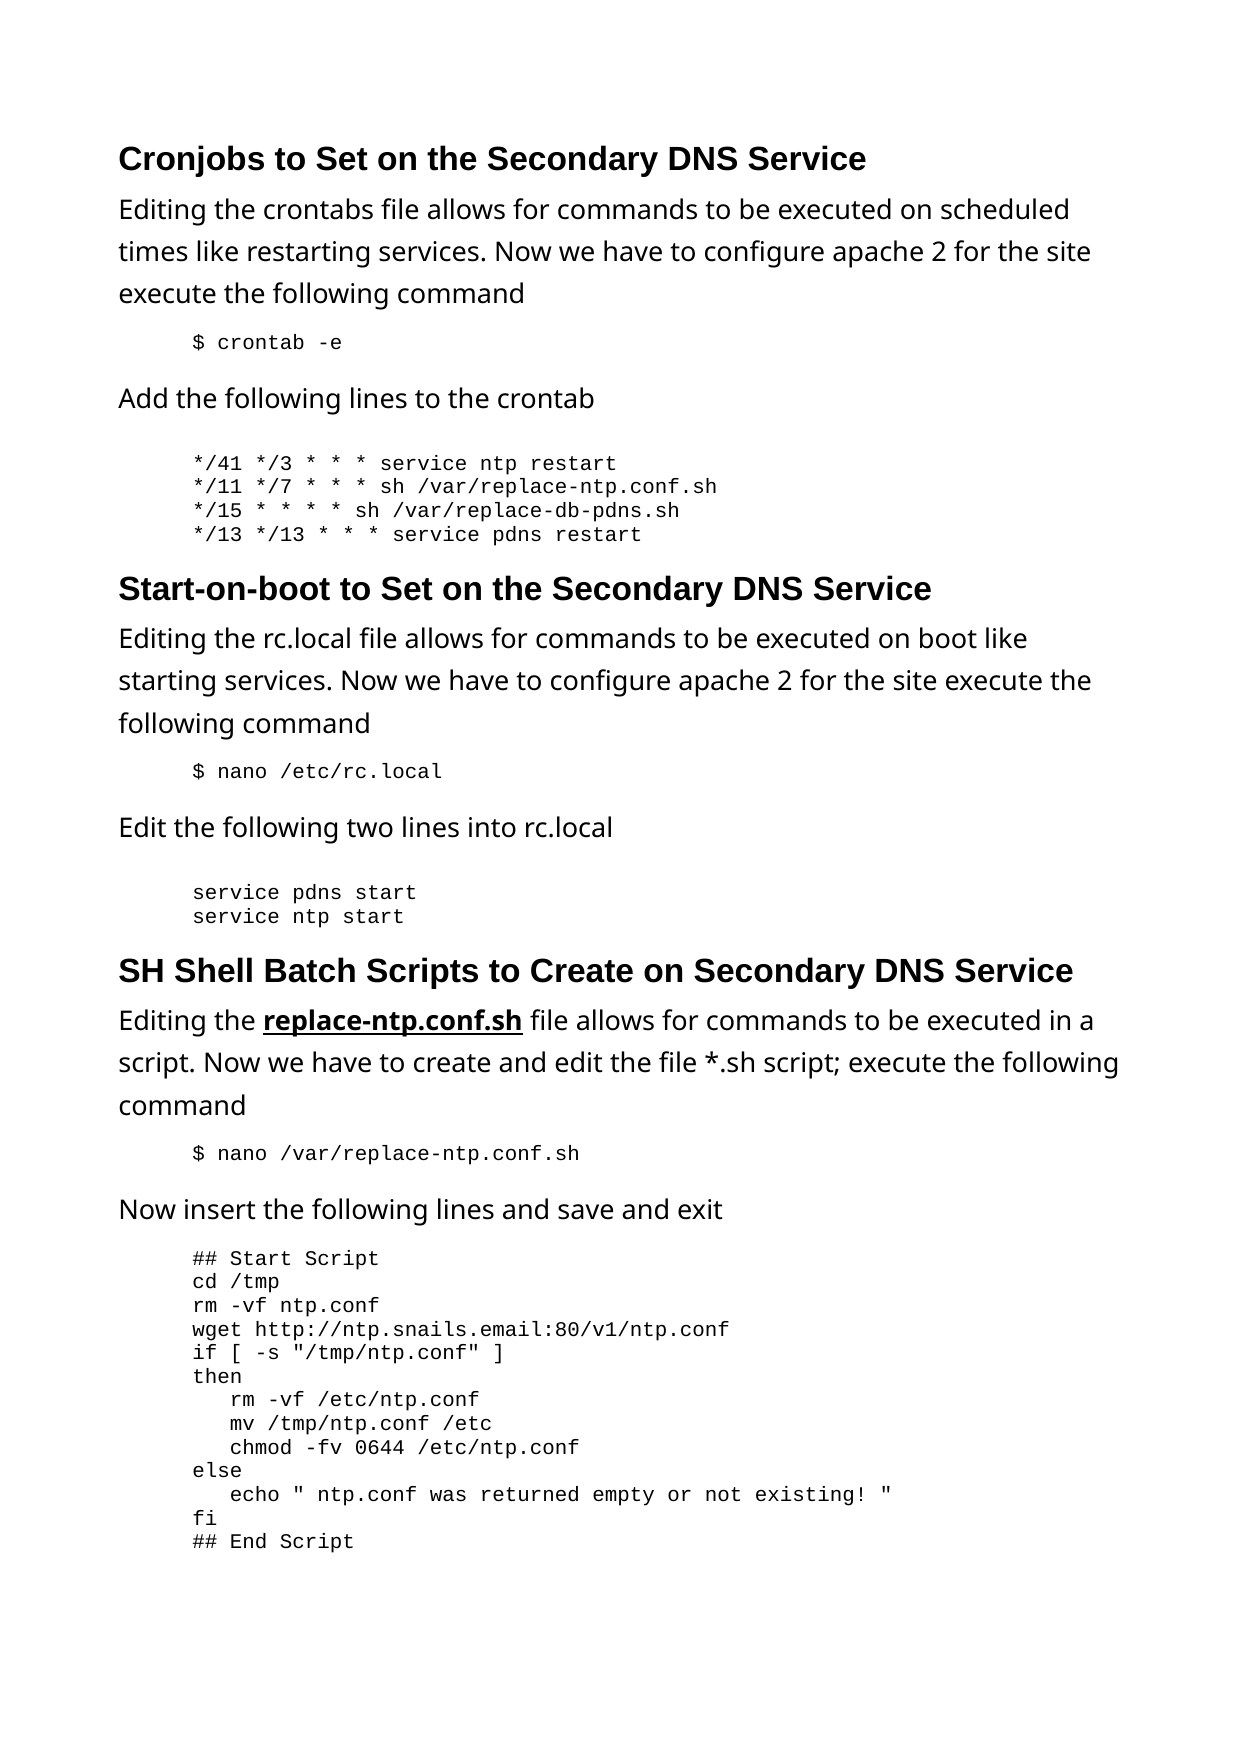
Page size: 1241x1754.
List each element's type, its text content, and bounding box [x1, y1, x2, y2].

text echo " ntp.conf was returned empty or not existing! " [192, 1484, 1122, 1508]
text else [192, 1460, 1122, 1484]
text Edit the following two lines into rc.local [118, 808, 1122, 845]
text */41 */3 * * * service ntp restart [192, 453, 1122, 477]
text mv /tmp/ntp.conf /etc [192, 1413, 1122, 1437]
text service pdns start [192, 882, 1122, 906]
text Now insert the following lines and save and exit [118, 1191, 1122, 1227]
text Editing the replace-ntp.conf.sh file allows for commands to be executed in a script. Now we have to create and edit the file *.sh script; execute the following command [118, 1002, 1122, 1123]
subtitle Start-on-boot to Set on the Secondary DNS Service [118, 568, 1122, 607]
text Editing the rc.local file allows for commands to be executed on boot like starting services. Now we have to configure apache 2 for the site execute the following command [118, 619, 1122, 741]
text service ntp start [192, 906, 1122, 929]
text then [192, 1366, 1122, 1389]
text rm -vf ntp.conf [192, 1295, 1122, 1318]
text */15 * * * * sh /var/replace-db-pdns.sh [192, 500, 1122, 524]
text Add the following lines to the crontab [118, 379, 1122, 416]
text cd /tmp [192, 1271, 1122, 1295]
text ## Start Script [192, 1248, 1122, 1271]
text $ crontab -e [192, 332, 1122, 356]
text ## End Script [192, 1531, 1122, 1555]
text fi [192, 1508, 1122, 1531]
text Editing the crontabs file allows for commands to be executed on scheduled times like restarting services. Now we have to configure apache 2 for the site execute the following command [118, 190, 1122, 312]
text if [ -s "/tmp/ntp.conf" ] [192, 1342, 1122, 1366]
text $ nano /etc/rc.local [192, 761, 1122, 785]
subtitle Cronjobs to Set on the Secondary DNS Service [118, 139, 1122, 178]
text */11 */7 * * * sh /var/replace-ntp.conf.sh [192, 477, 1122, 500]
text chmod -fv 0644 /etc/ntp.conf [192, 1437, 1122, 1460]
text wget http://ntp.snails.email:80/v1/ntp.conf [192, 1318, 1122, 1342]
text rm -vf /etc/ntp.conf [192, 1389, 1122, 1413]
subtitle SH Shell Batch Scripts to Create on Secondary DNS Service [118, 950, 1122, 989]
text */13 */13 * * * service pdns restart [192, 524, 1122, 547]
text $ nano /var/replace-ntp.conf.sh [192, 1143, 1122, 1167]
